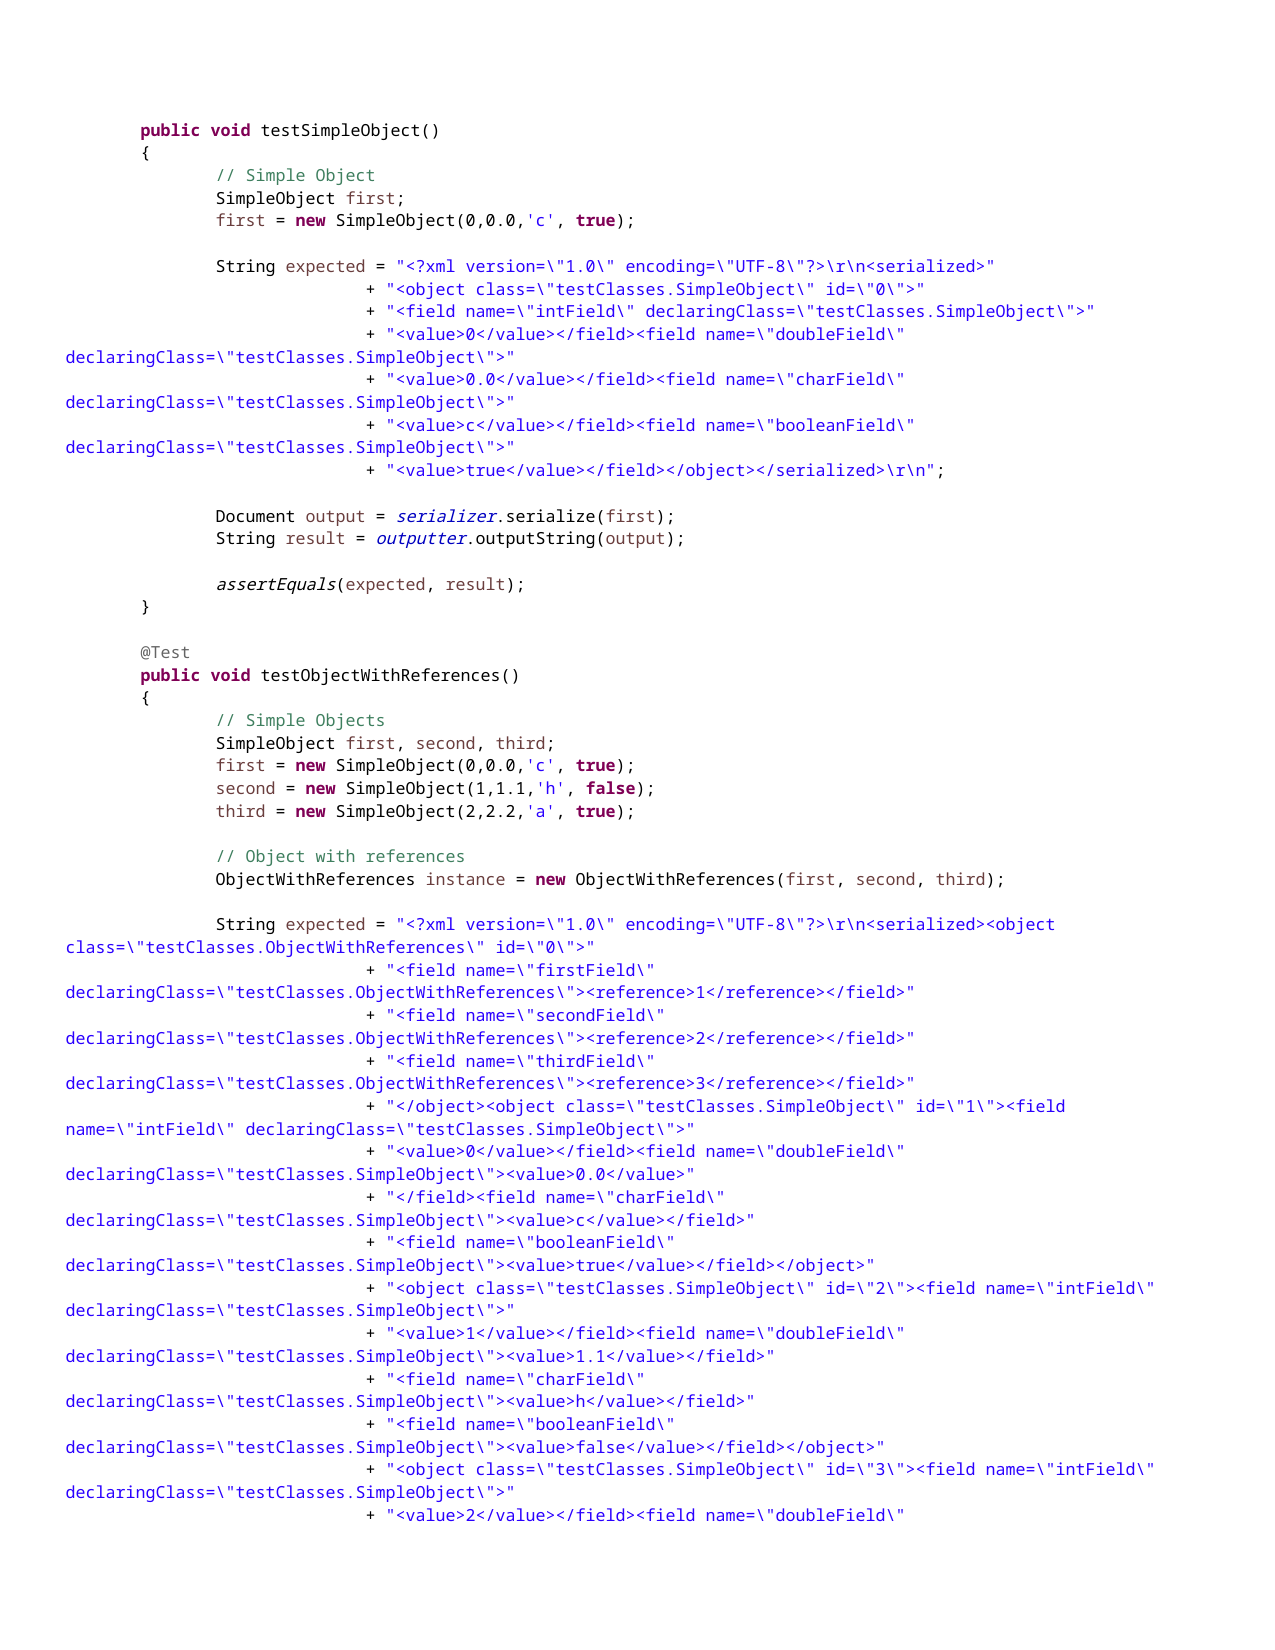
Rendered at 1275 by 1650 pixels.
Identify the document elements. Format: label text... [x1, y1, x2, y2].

text + "<field name=\"secondField\" declaringClass=\"testClasses.ObjectWithReferences\"><reference>2</reference></field>" [65, 1004, 1209, 1049]
text assertEquals(expected, result); [65, 572, 1209, 595]
text @Test [65, 640, 1209, 663]
text { [65, 686, 1209, 708]
text + "<value>0.0</value></field><field name=\"charField\" declaringClass=\"testClasses.SimpleObject\">" [65, 368, 1209, 413]
text + "<field name=\"thirdField\" declaringClass=\"testClasses.ObjectWithReferences\"><reference>3</reference></field>" [65, 1049, 1209, 1094]
text ObjectWithReferences instance = new ObjectWithReferences(first, second, third); [65, 867, 1209, 890]
text + "<value>2</value></field><field name=\"doubleField\" [65, 1503, 1209, 1526]
text + "<object class=\"testClasses.SimpleObject\" id=\"0\">" [65, 277, 1209, 300]
text third = new SimpleObject(2,2.2,'a', true); [65, 799, 1209, 822]
text { [65, 141, 1209, 163]
text SimpleObject first, second, third; [65, 731, 1209, 754]
text String result = outputter.outputString(output); [65, 527, 1209, 549]
text // Simple Objects [65, 708, 1209, 731]
text String expected = "<?xml version=\"1.0\" encoding=\"UTF-8\"?>\r\n<serialized><object class=\"testClasses.ObjectWithReferences\" id=\"0\">" [65, 913, 1209, 958]
text + "<value>true</value></field></object></serialized>\r\n"; [65, 459, 1209, 481]
text Document output = serializer.serialize(first); [65, 504, 1209, 527]
text + "<value>0</value></field><field name=\"doubleField\" declaringClass=\"testClasses.SimpleObject\"><value>0.0</value>" [65, 1140, 1209, 1185]
text + "</field><field name=\"charField\" declaringClass=\"testClasses.SimpleObject\"><value>c</value></field>" [65, 1185, 1209, 1231]
text + "<value>0</value></field><field name=\"doubleField\" declaringClass=\"testClasses.SimpleObject\">" [65, 322, 1209, 368]
text // Simple Object [65, 163, 1209, 186]
text } [65, 595, 1209, 618]
text String expected = "<?xml version=\"1.0\" encoding=\"UTF-8\"?>\r\n<serialized>" [65, 254, 1209, 277]
text + "<value>1</value></field><field name=\"doubleField\" declaringClass=\"testClasses.SimpleObject\"><value>1.1</value></field>" [65, 1322, 1209, 1367]
text + "<field name=\"booleanField\" declaringClass=\"testClasses.SimpleObject\"><value>false</value></field></object>" [65, 1412, 1209, 1458]
text + "<object class=\"testClasses.SimpleObject\" id=\"3\"><field name=\"intField\" declaringClass=\"testClasses.SimpleObject\">" [65, 1458, 1209, 1503]
text // Object with references [65, 845, 1209, 867]
text first = new SimpleObject(0,0.0,'c', true); [65, 209, 1209, 232]
text + "</object><object class=\"testClasses.SimpleObject\" id=\"1\"><field name=\"intField\" declaringClass=\"testClasses.SimpleObject\">" [65, 1094, 1209, 1140]
text second = new SimpleObject(1,1.1,'h', false); [65, 777, 1209, 799]
text + "<field name=\"firstField\" declaringClass=\"testClasses.ObjectWithReferences\"><reference>1</reference></field>" [65, 958, 1209, 1004]
text + "<value>c</value></field><field name=\"booleanField\" declaringClass=\"testClasses.SimpleObject\">" [65, 413, 1209, 459]
text + "<field name=\"intField\" declaringClass=\"testClasses.SimpleObject\">" [65, 300, 1209, 322]
text public void testObjectWithReferences() [65, 663, 1209, 686]
text public void testSimpleObject() [65, 118, 1209, 141]
text SimpleObject first; [65, 186, 1209, 209]
text + "<object class=\"testClasses.SimpleObject\" id=\"2\"><field name=\"intField\" declaringClass=\"testClasses.SimpleObject\">" [65, 1276, 1209, 1322]
text + "<field name=\"booleanField\" declaringClass=\"testClasses.SimpleObject\"><value>true</value></field></object>" [65, 1231, 1209, 1276]
text first = new SimpleObject(0,0.0,'c', true); [65, 754, 1209, 777]
text + "<field name=\"charField\" declaringClass=\"testClasses.SimpleObject\"><value>h</value></field>" [65, 1367, 1209, 1412]
